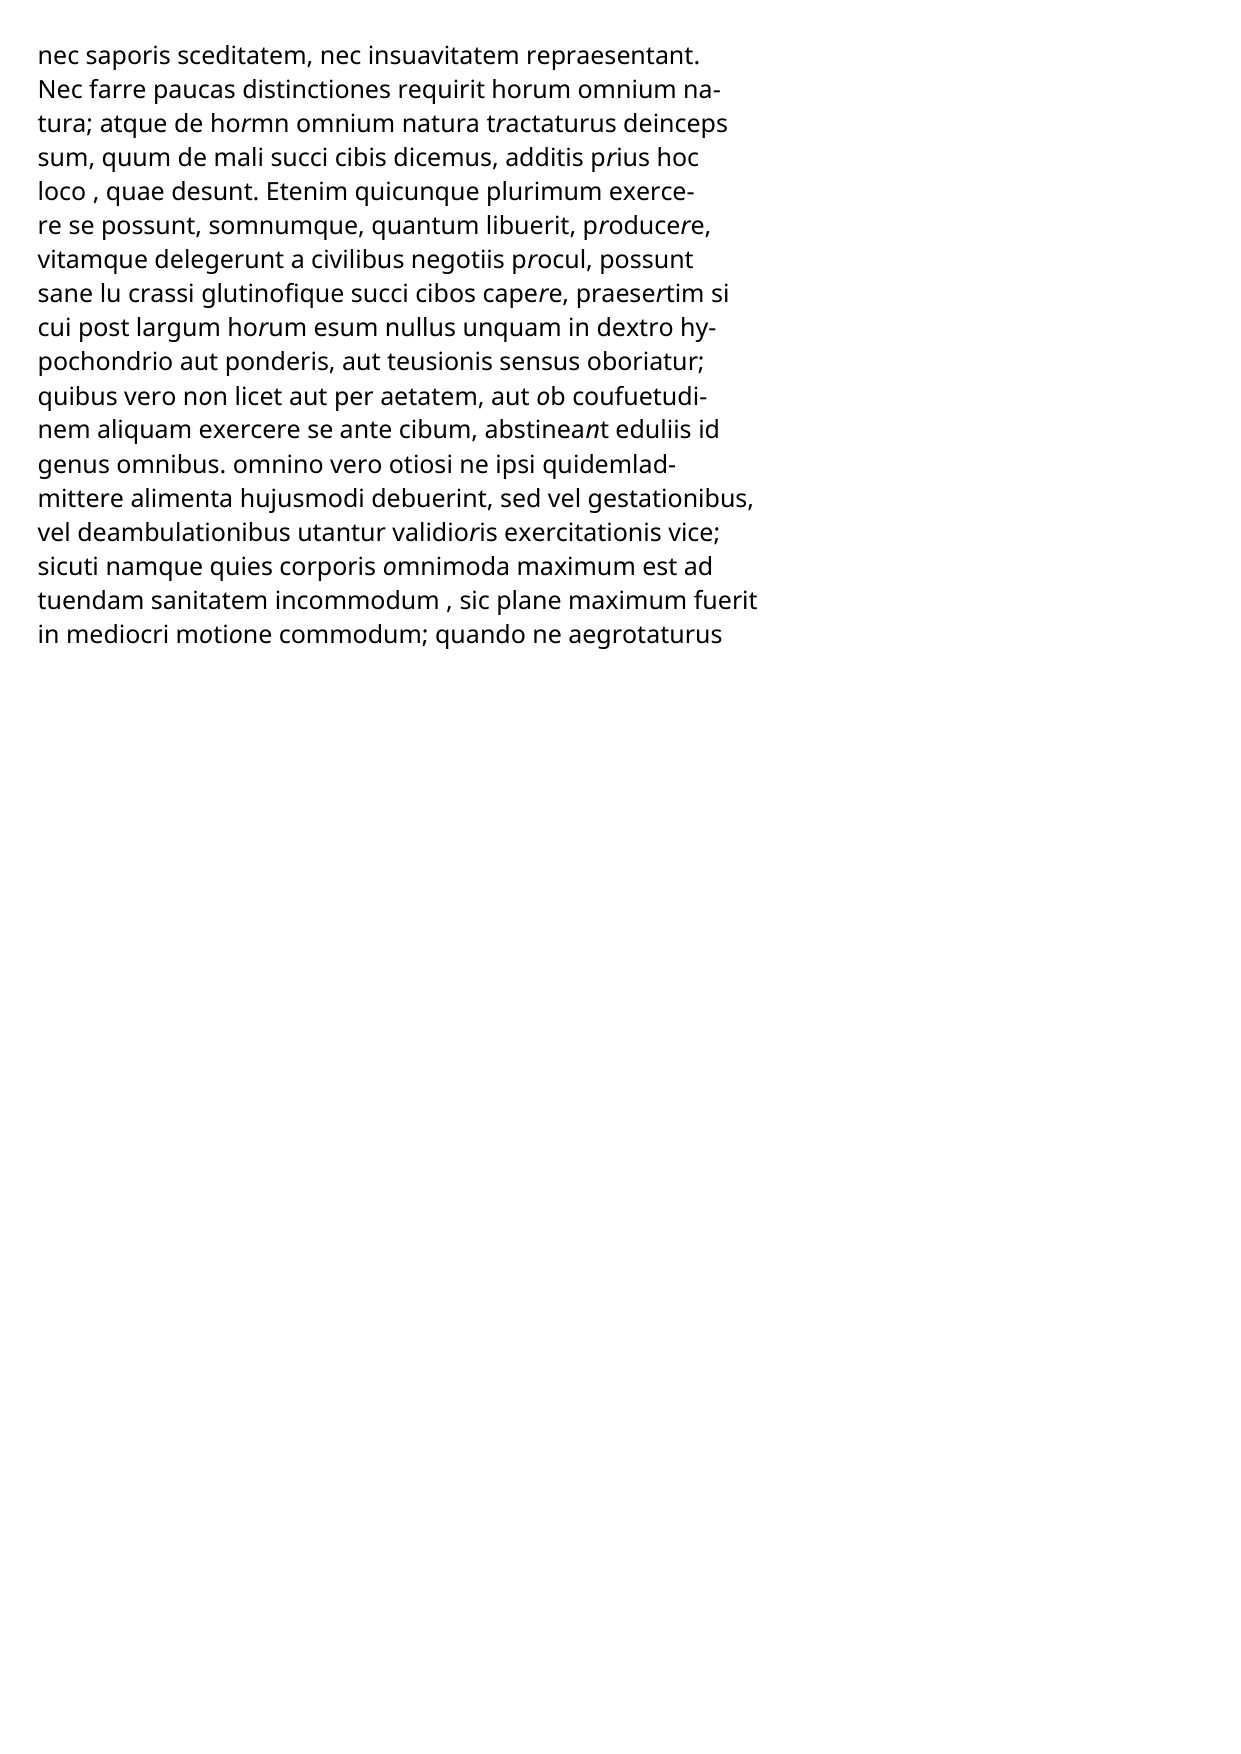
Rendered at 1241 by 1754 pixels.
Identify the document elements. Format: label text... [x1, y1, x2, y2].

text nec saporis sceditatem, nec insuavitatem repraesentant. Nec farre paucas distinctiones requirit horum omnium na- tura; atque de hormn omnium natura tractaturus deinceps sum, quum de mali succi cibis dicemus, additis prius hoc loco , quae desunt. Etenim quicunque plurimum exerce- re se possunt, somnumque, quantum libuerit, producere, vitamque delegerunt a civilibus negotiis procul, possunt sane lu crassi glutinofique succi cibos capere, praesertim si cui post largum horum esum nullus unquam in dextro hy- pochondrio aut ponderis, aut teusionis sensus oboriatur; quibus vero non licet aut per aetatem, aut ob coufuetudi- nem aliquam exercere se ante cibum, abstineant eduliis id genus omnibus. omnino vero otiosi ne ipsi quidemlad- mittere alimenta hujusmodi debuerint, sed vel gestationibus, vel deambulationibus utantur validioris exercitationis vice; sicuti namque quies corporis omnimoda maximum est ad tuendam sanitatem incommodum , sic plane maximum fuerit in mediocri motione commodum; quando ne aegrotaturus [37, 37, 1203, 651]
